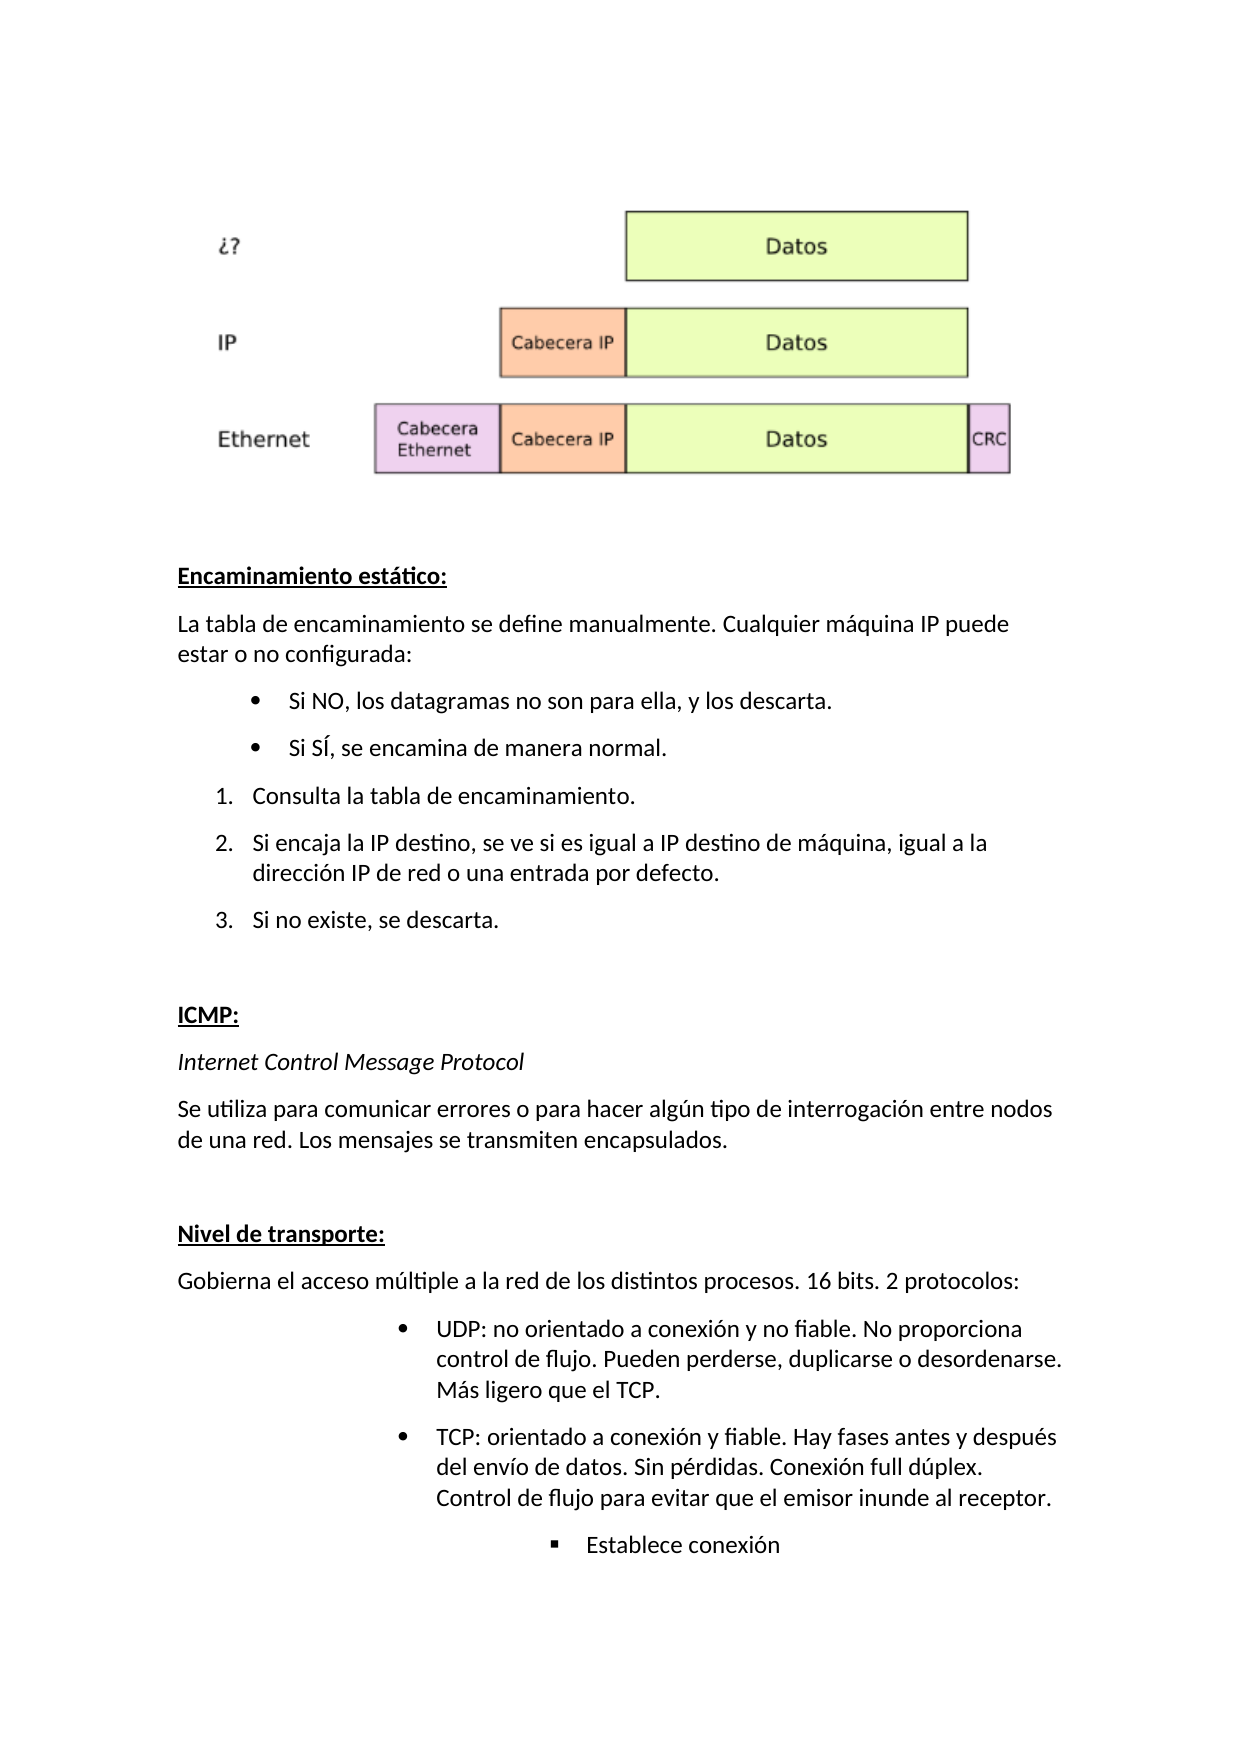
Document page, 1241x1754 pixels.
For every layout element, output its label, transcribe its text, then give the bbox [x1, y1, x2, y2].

list Si NO, los datagramas no son para ella, y los descarta. [251, 685, 1063, 716]
text Se utiliza para comunicar errores o para hacer algún tipo de interrogación entre nodos de una red. Los mensajes se transmiten encapsulados. [177, 1093, 1063, 1154]
list Consulta la tabla de encaminamiento. [215, 780, 1063, 810]
list Si no existe, se descarta. [215, 905, 1063, 935]
text Internet Control Message Protocol [177, 1046, 1063, 1077]
text Gobierna el acceso múltiple a la red de los distintos procesos. 16 bits. 2 protocolos: [177, 1266, 1063, 1296]
list UDP: no orientado a conexión y no fiable. No proporciona control de flujo. Pueden perderse, duplicarse o desordenarse. Más ligero que el TCP. [398, 1313, 1063, 1404]
list Si encaja la IP destino, se ve si es igual a IP destino de máquina, igual a la dirección IP de red o una entrada por defecto. [215, 827, 1063, 888]
list Si SÍ, se encamina de manera normal. [251, 733, 1063, 763]
text ICMP: [177, 999, 1063, 1029]
list Establece conexión [548, 1529, 1063, 1560]
text Nivel de transporte: [177, 1218, 1063, 1249]
text Encaminamiento estático: [177, 561, 1063, 591]
list TCP: orientado a conexión y fiable. Hay fases antes y después del envío de datos. Sin pérdidas. Conexión full dúplex. Control de flujo para evitar que el emisor inunde al receptor. [398, 1421, 1063, 1512]
text La tabla de encaminamiento se define manualmente. Cualquier máquina IP puede estar o no configurada: [177, 608, 1063, 669]
